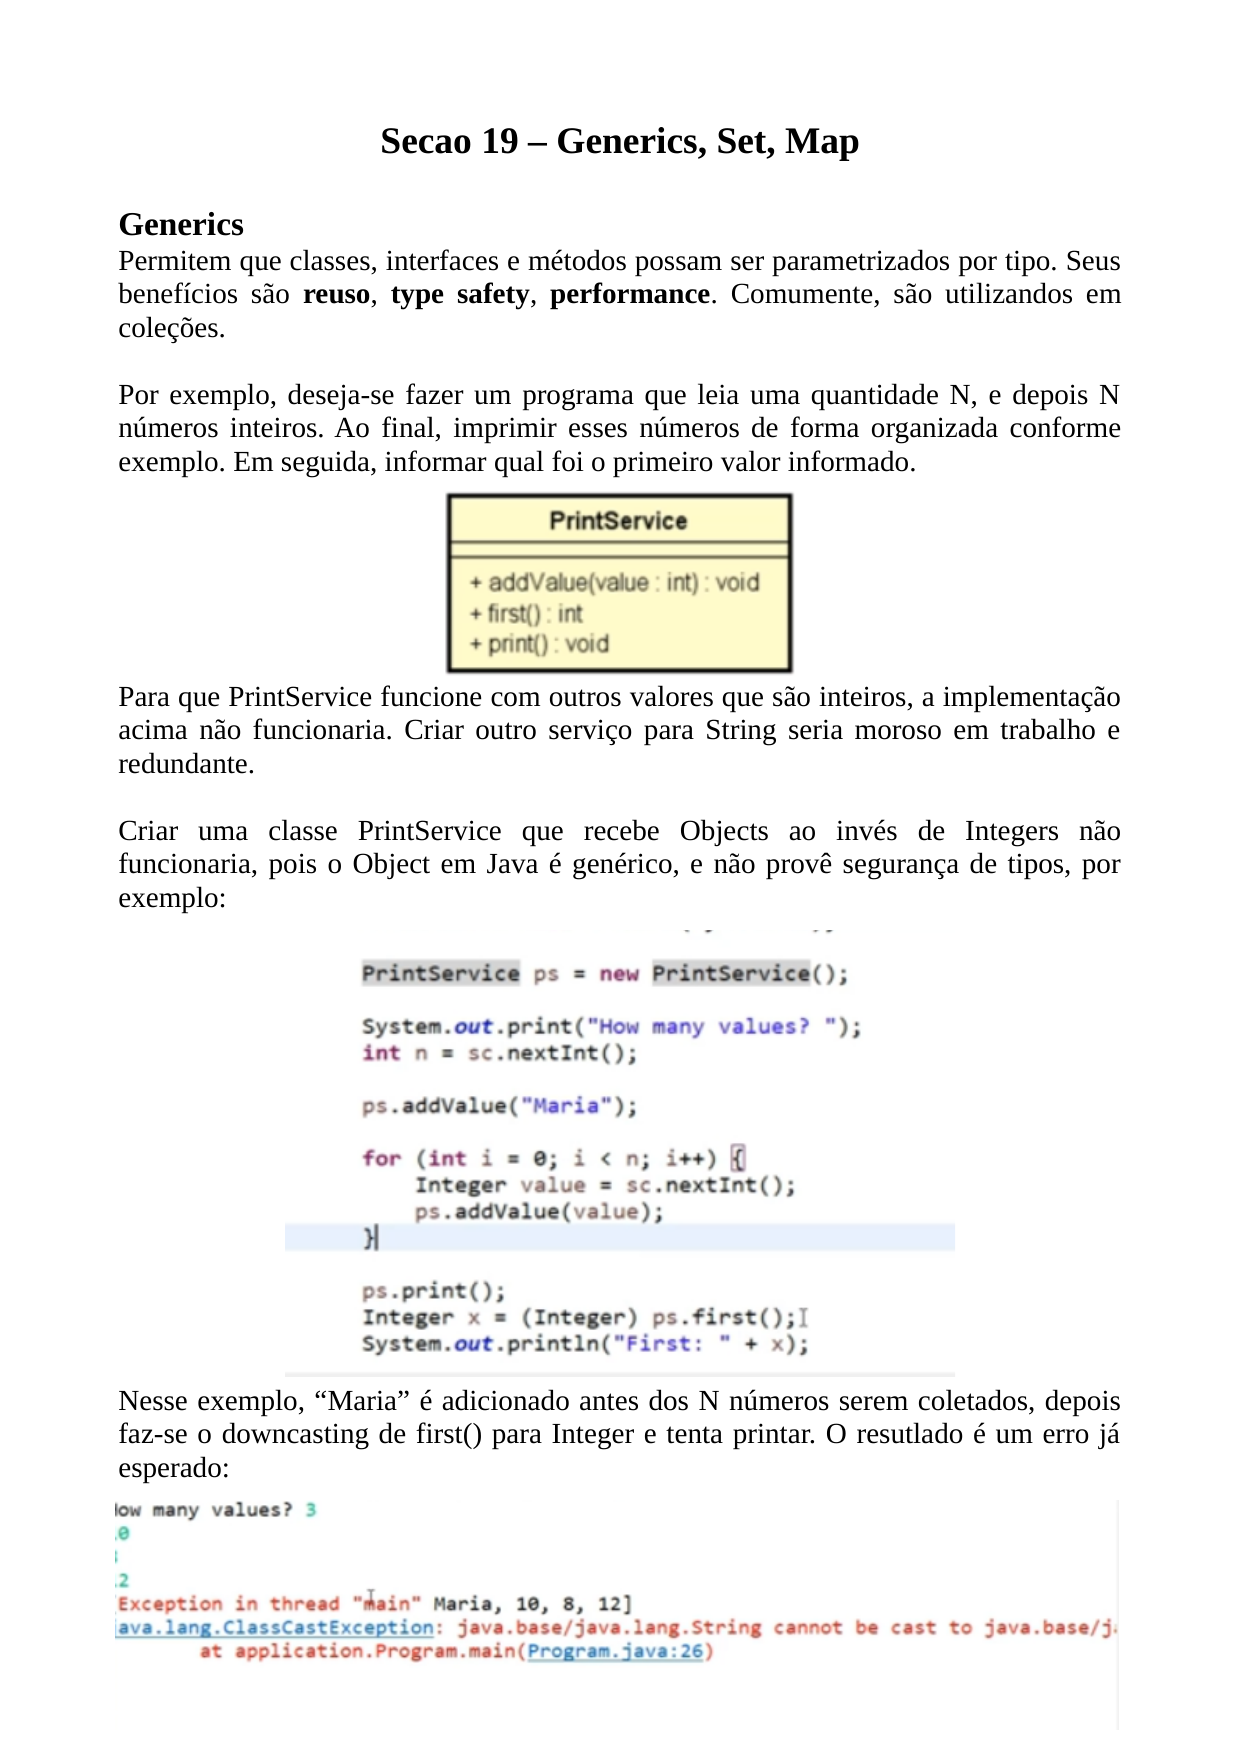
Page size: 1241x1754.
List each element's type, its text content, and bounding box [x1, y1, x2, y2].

text Generics [118, 204, 1122, 243]
text Por exemplo, deseja-se fazer um programa que leia uma quantidade N, e depois N números inteiros. Ao final, imprimir esses números de forma organizada conforme exemplo. Em seguida, informar qual foi o primeiro valor informado. [118, 377, 1122, 477]
picture [285, 930, 956, 1377]
text Permitem que classes, interfaces e métodos possam ser parametrizados por tipo. Seus benefícios são reuso, type safety, performance. Comumente, são utilizandos em coleções. [118, 243, 1122, 343]
text Para que PrintService funcione com outros valores que são inteiros, a implementação acima não funcionaria. Criar outro serviço para String seria moroso em trabalho e redundante. [118, 679, 1122, 779]
text Secao 19 – Generics, Set, Map [118, 118, 1122, 161]
text Nesse exemplo, “Maria” é adicionado antes dos N números serem coletados, depois faz-se o downcasting de first() para Integer e tenta printar. O resutlado é um erro já esperado: [118, 1383, 1122, 1484]
picture [115, 1500, 1119, 1730]
text Criar uma classe PrintService que recebe Objects ao invés de Integers não funcionaria, pois o Object em Java é genérico, e não provê segurança de tipos, por exemplo: [118, 813, 1122, 913]
picture [441, 489, 799, 677]
